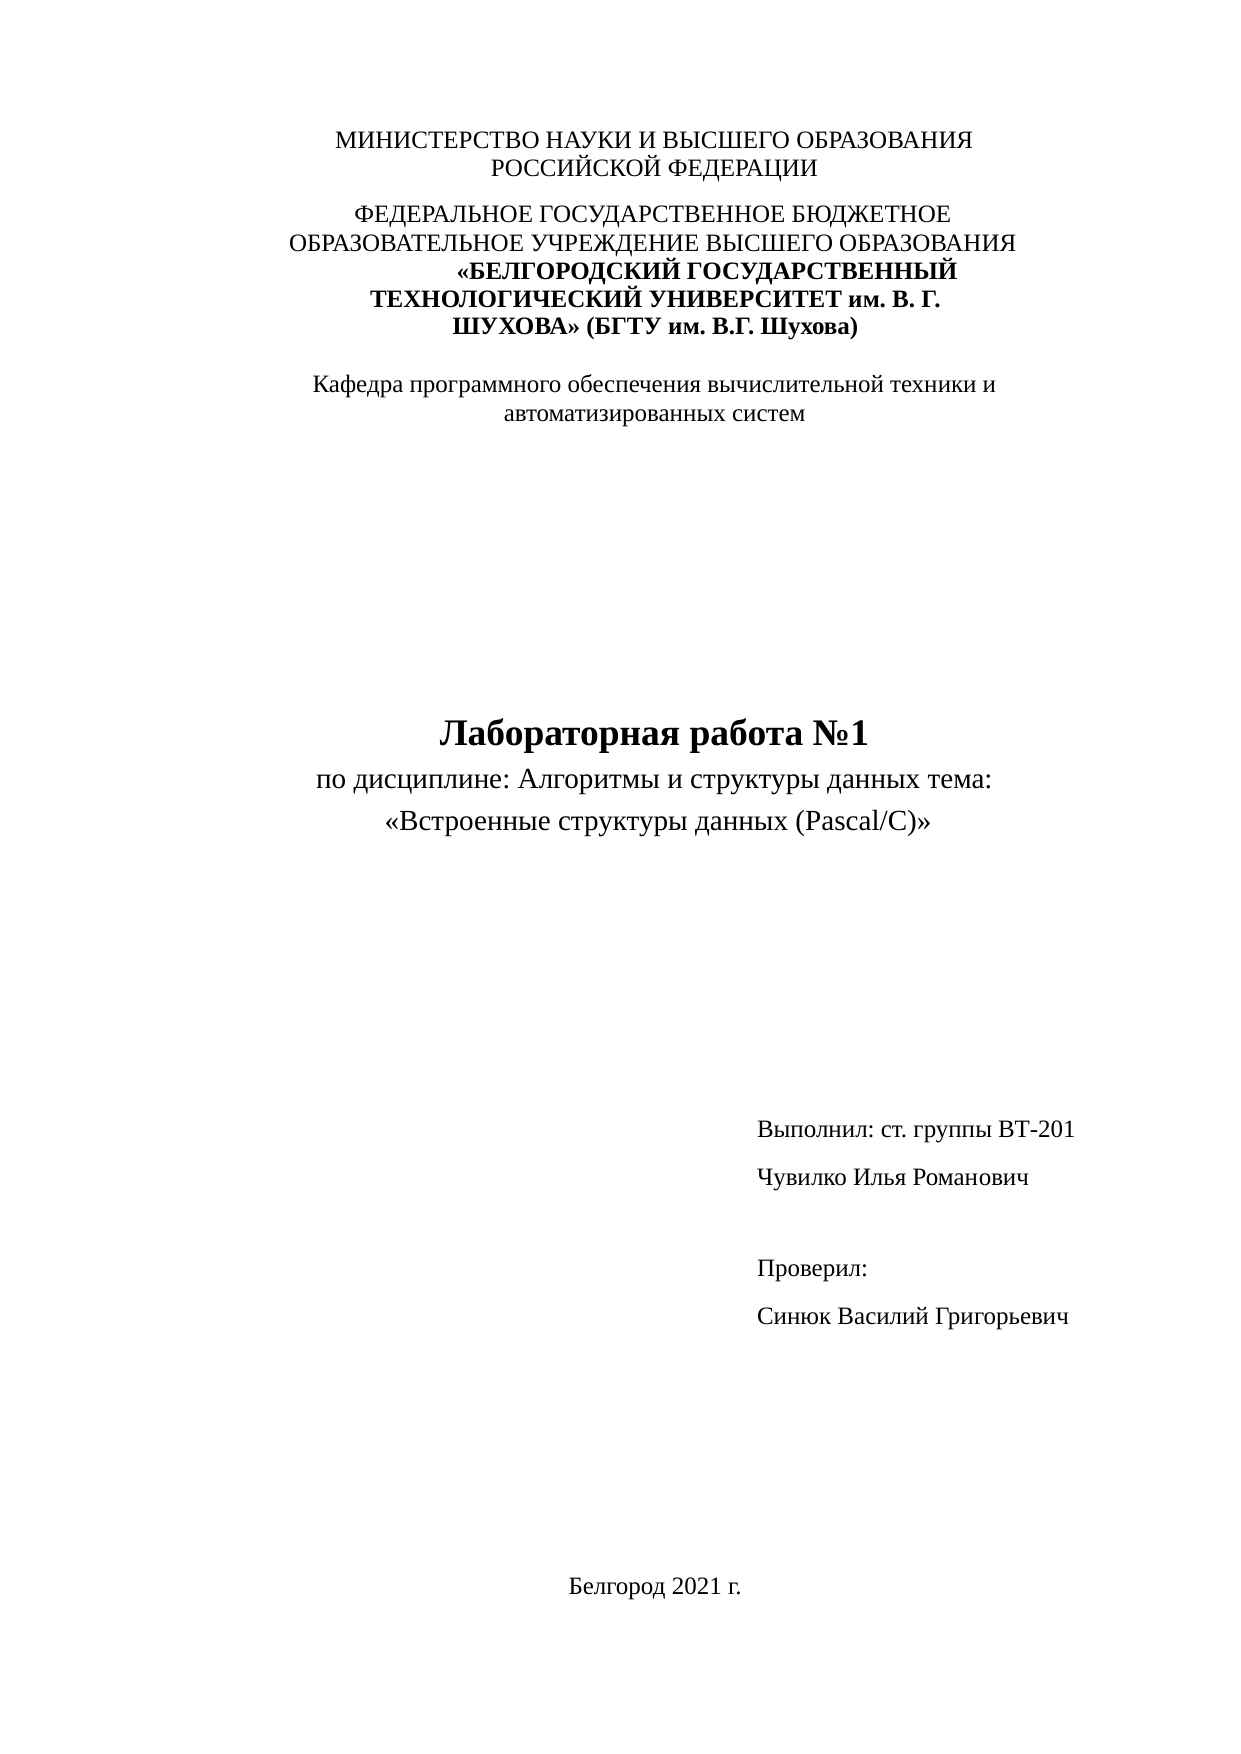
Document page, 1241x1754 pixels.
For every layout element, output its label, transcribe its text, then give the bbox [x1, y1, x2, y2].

text Лабораторная работа №1 по дисциплине: Алгоритмы и структуры данных тема: «Встроенные структуры данных (Pascal/С)» [293, 711, 1016, 839]
text Белгород 2021 г. [293, 1571, 1017, 1599]
text «БЕЛГОРОДСКИЙ ГОСУДАРСТВЕННЫЙ ТЕХНОЛОГИЧЕСКИЙ УНИВЕРСИТЕТ им. В. Г. ШУХОВА» (БГТУ им. В.Г. Шухова) [341, 258, 969, 340]
text Чувилко Илья Роман ович [757, 1162, 1122, 1191]
text Синюк Василий Григорьевич [757, 1298, 1122, 1331]
text МИНИСТЕРСТВО НАУКИ И ВЫСШЕГО ОБРАЗОВАНИЯ РОССИЙСКОЙ ФЕДЕРАЦИИ [293, 126, 1016, 182]
text Кафедра программного обеспечения вычислительной техники и автоматизированных систем [239, 370, 1070, 426]
text Проверил: [757, 1250, 1122, 1283]
text ФЕДЕРАЛЬНОЕ ГОСУДАРСТВЕННОЕ БЮДЖЕТНОЕ ОБРАЗОВАТЕЛЬНОЕ УЧРЕЖДЕНИЕ ВЫСШЕГО ОБРАЗОВАНИЯ [235, 199, 1070, 257]
text Выполнил: ст. группы ВТ-201 [757, 1114, 1122, 1143]
